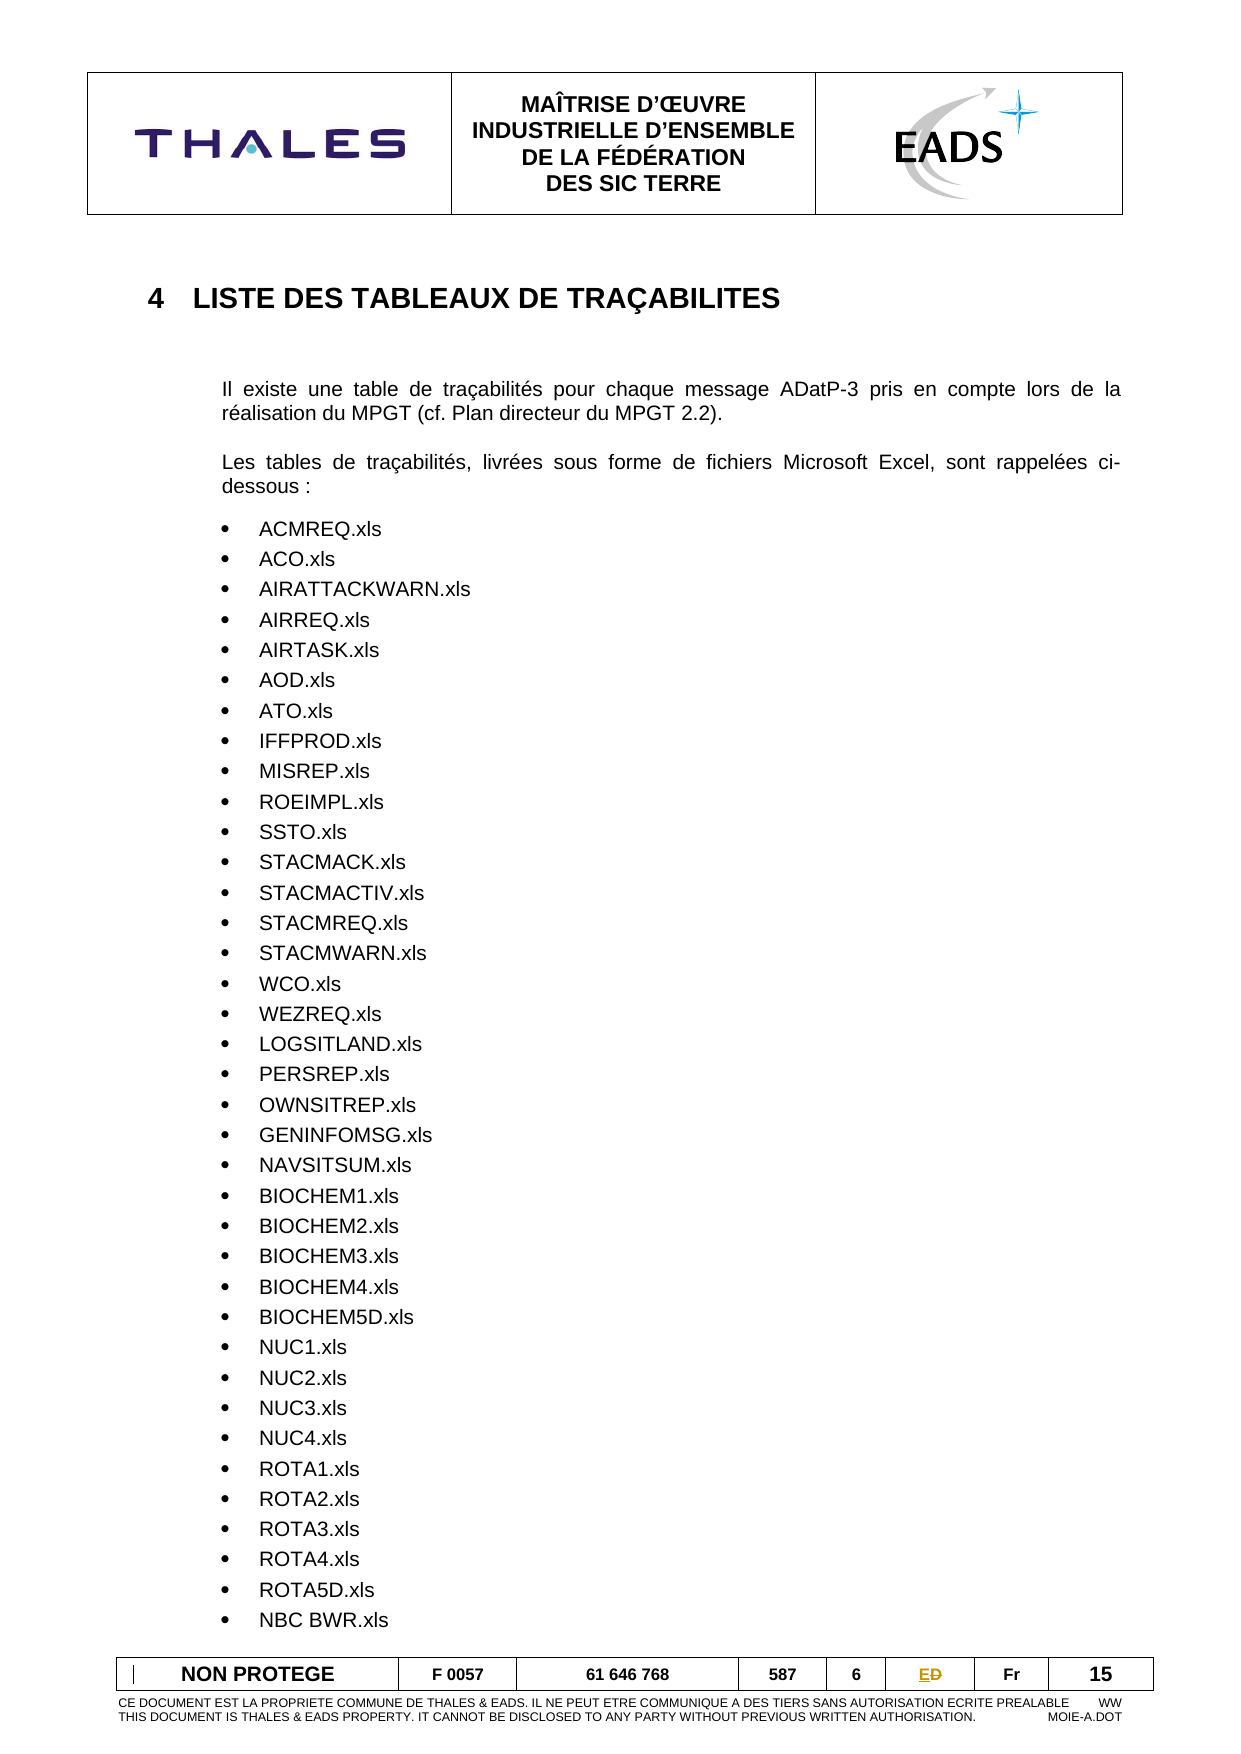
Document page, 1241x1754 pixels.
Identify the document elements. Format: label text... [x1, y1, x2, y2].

list ROTA3.xls [221, 1517, 1122, 1541]
list LOGSITLAND.xls [221, 1032, 1122, 1056]
list NUC4.xls [221, 1426, 1122, 1450]
list BIOCHEM2.xls [221, 1214, 1122, 1238]
list BIOCHEM3.xls [221, 1244, 1122, 1268]
list ACMREQ.xls [221, 517, 1122, 541]
list AIRATTACKWARN.xls [221, 577, 1122, 601]
list ROTA5D.xls [221, 1578, 1122, 1602]
picture [888, 81, 1050, 206]
picture [111, 108, 428, 179]
list ACO.xls [221, 547, 1122, 571]
list SSTO.xls [221, 820, 1122, 844]
list STACMACTIV.xls [221, 880, 1122, 904]
list BIOCHEM1.xls [221, 1183, 1122, 1208]
list AOD.xls [221, 668, 1122, 692]
list WEZREQ.xls [221, 1002, 1122, 1026]
list BIOCHEM5D.xls [221, 1305, 1122, 1329]
list GENINFOMSG.xls [221, 1123, 1122, 1147]
list NUC1.xls [221, 1335, 1122, 1359]
list ROTA2.xls [221, 1487, 1122, 1511]
subtitle Liste des tableaux de traçabilites [148, 281, 1122, 314]
list PERSREP.xls [221, 1062, 1122, 1086]
list NBC BWR.xls [221, 1608, 1122, 1632]
list STACMREQ.xls [221, 911, 1122, 935]
list AIRTASK.xls [221, 638, 1122, 662]
list STACMACK.xls [221, 850, 1122, 874]
list ROTA1.xls [221, 1456, 1122, 1480]
list NUC3.xls [221, 1396, 1122, 1420]
list ATO.xls [221, 698, 1122, 723]
list IFFPROD.xls [221, 729, 1122, 753]
list ROTA4.xls [221, 1547, 1122, 1571]
list NUC2.xls [221, 1365, 1122, 1389]
list OWNSITREP.xls [221, 1093, 1122, 1117]
list WCO.xls [221, 971, 1122, 995]
text Il existe une table de traçabilités pour chaque message ADatP-3 pris en compte lors de la réalisation du MPGT (cf. Plan directeur du MPGT 2.2). [222, 377, 1122, 425]
list BIOCHEM4.xls [221, 1274, 1122, 1298]
list AIRREQ.xls [221, 608, 1122, 632]
text Les tables de traçabilités, livrées sous forme de fichiers Microsoft Excel, sont rappelées ci-dessous : [222, 450, 1122, 498]
list ROEIMPL.xls [221, 789, 1122, 813]
list NAVSITSUM.xls [221, 1153, 1122, 1177]
list STACMWARN.xls [221, 941, 1122, 965]
list MISREP.xls [221, 759, 1122, 783]
